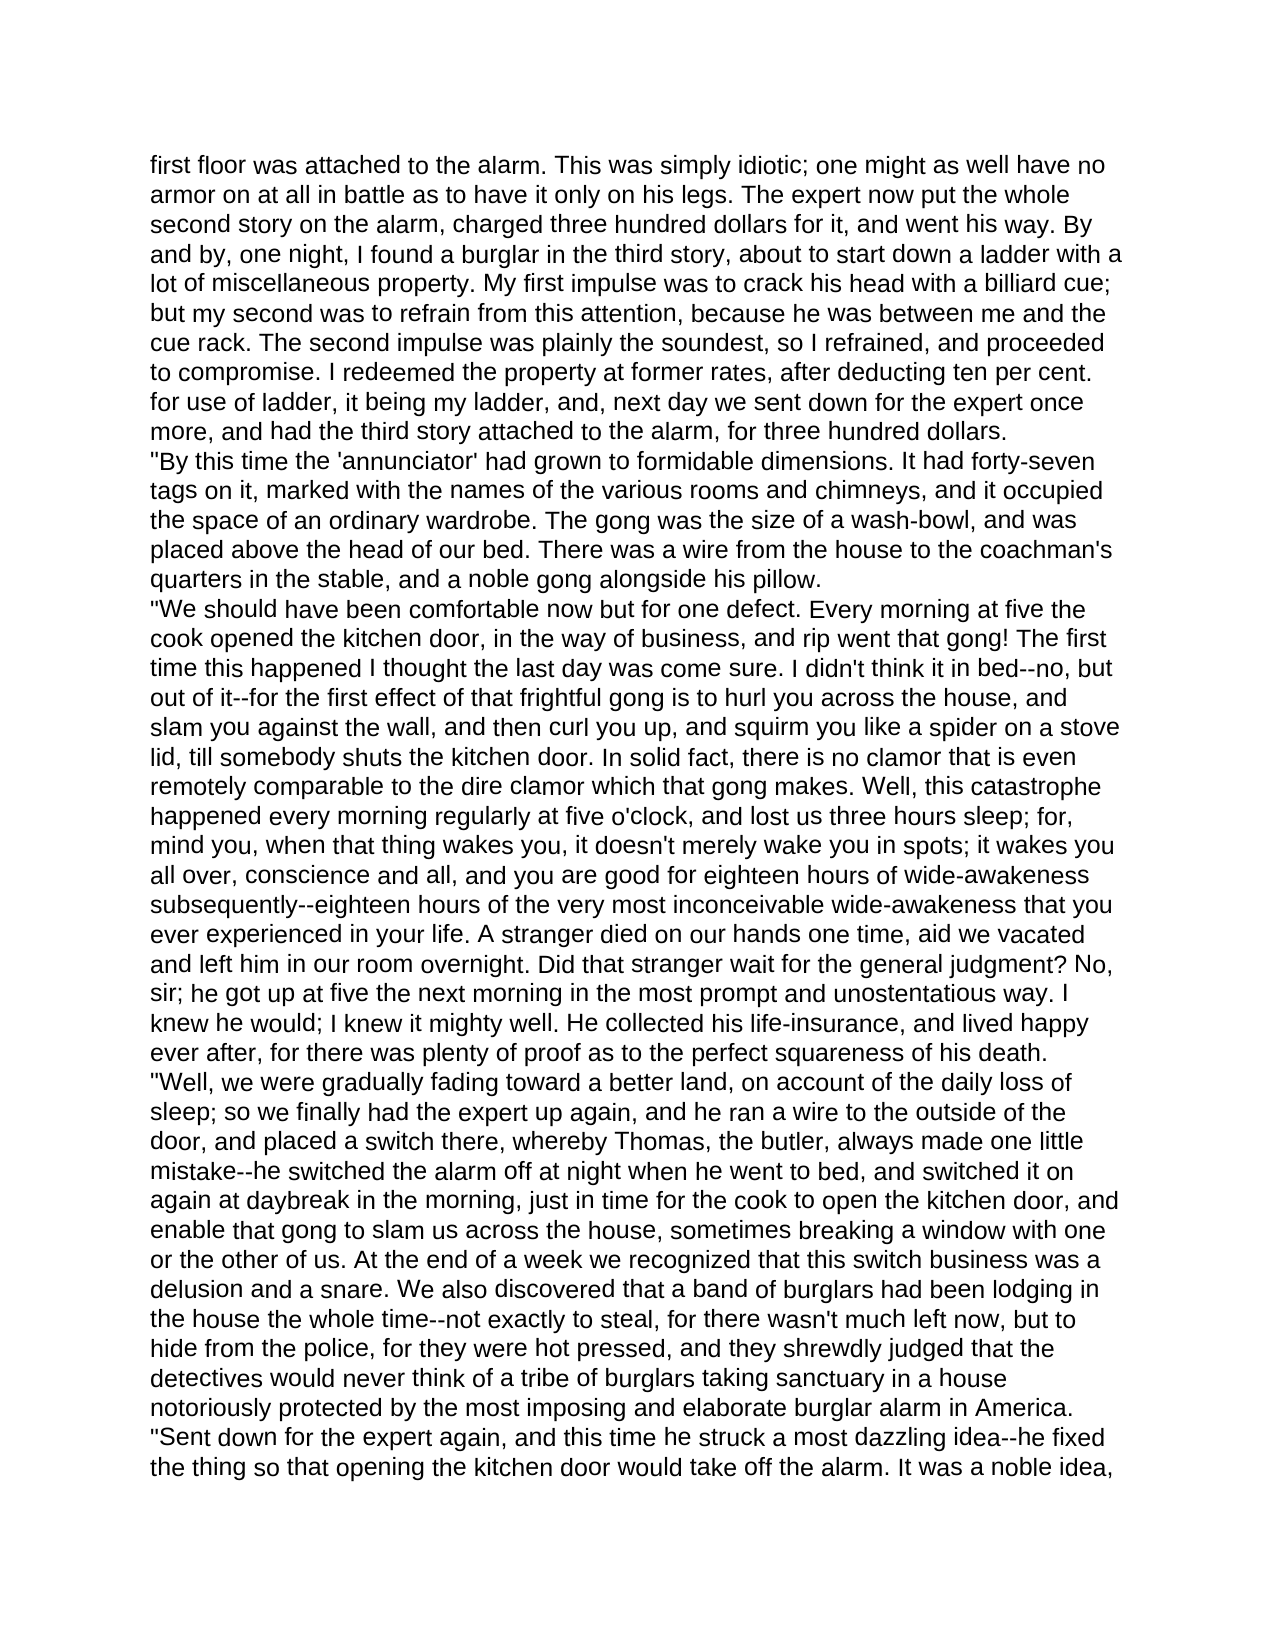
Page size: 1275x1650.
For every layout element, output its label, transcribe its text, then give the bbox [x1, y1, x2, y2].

text "Sent down for the expert again, and this time he struck a most dazzling idea--he fixed the thing so that opening the kitchen door would take off the alarm. It was a noble idea, [150, 1422, 1125, 1481]
text "Well, we were gradually fading toward a better land, on account of the daily loss of sleep; so we finally had the expert up again, and he ran a wire to the outside of the door, and placed a switch there, whereby Thomas, the butler, always made one little mistake--he switched the alarm off at night when he went to bed, and switched it on again at daybreak in the morning, just in time for the cook to open the kitchen door, and enable that gong to slam us across the house, sometimes breaking a window with one or the other of us. At the end of a week we recognized that this switch business was a delusion and a snare. We also discovered that a band of burglars had been lodging in the house the whole time--not exactly to steal, for there wasn't much left now, but to hide from the police, for they were hot pressed, and they shrewdly judged that the detectives would never think of a tribe of burglars taking sanctuary in a house notoriously protected by the most imposing and elaborate burglar alarm in America. [150, 1067, 1125, 1422]
text "By this time the 'annunciator' had grown to formidable dimensions. It had forty-seven tags on it, marked with the names of the various rooms and chimneys, and it occupied the space of an ordinary wardrobe. The gong was the size of a wash-bowl, and was placed above the head of our bed. There was a wire from the house to the coachman's quarters in the stable, and a noble gong alongside his pillow. [150, 446, 1125, 594]
text first floor was attached to the alarm. This was simply idiotic; one might as well have no armor on at all in battle as to have it only on his legs. The expert now put the whole second story on the alarm, charged three hundred dollars for it, and went his way. By and by, one night, I found a burglar in the third story, about to start down a ladder with a lot of miscellaneous property. My first impulse was to crack his head with a billiard cue; but my second was to refrain from this attention, because he was between me and the cue rack. The second impulse was plainly the soundest, so I refrained, and proceeded to compromise. I redeemed the property at former rates, after deducting ten per cent. for use of ladder, it being my ladder, and, next day we sent down for the expert once more, and had the third story attached to the alarm, for three hundred dollars. [150, 150, 1125, 446]
text "We should have been comfortable now but for one defect. Every morning at five the cook opened the kitchen door, in the way of business, and rip went that gong! The first time this happened I thought the last day was come sure. I didn't think it in bed--no, but out of it--for the first effect of that frightful gong is to hurl you across the house, and slam you against the wall, and then curl you up, and squirm you like a spider on a stove lid, till somebody shuts the kitchen door. In solid fact, there is no clamor that is even remotely comparable to the dire clamor which that gong makes. Well, this catastrophe happened every morning regularly at five o'clock, and lost us three hours sleep; for, mind you, when that thing wakes you, it doesn't merely wake you in spots; it wakes you all over, conscience and all, and you are good for eighteen hours of wide-awakeness subsequently--eighteen hours of the very most inconceivable wide-awakeness that you ever experienced in your life. A stranger died on our hands one time, aid we vacated and left him in our room overnight. Did that stranger wait for the general judgment? No, sir; he got up at five the next morning in the most prompt and unostentatious way. I knew he would; I knew it mighty well. He collected his life-insurance, and lived happy ever after, for there was plenty of proof as to the perfect squareness of his death. [150, 594, 1125, 1067]
